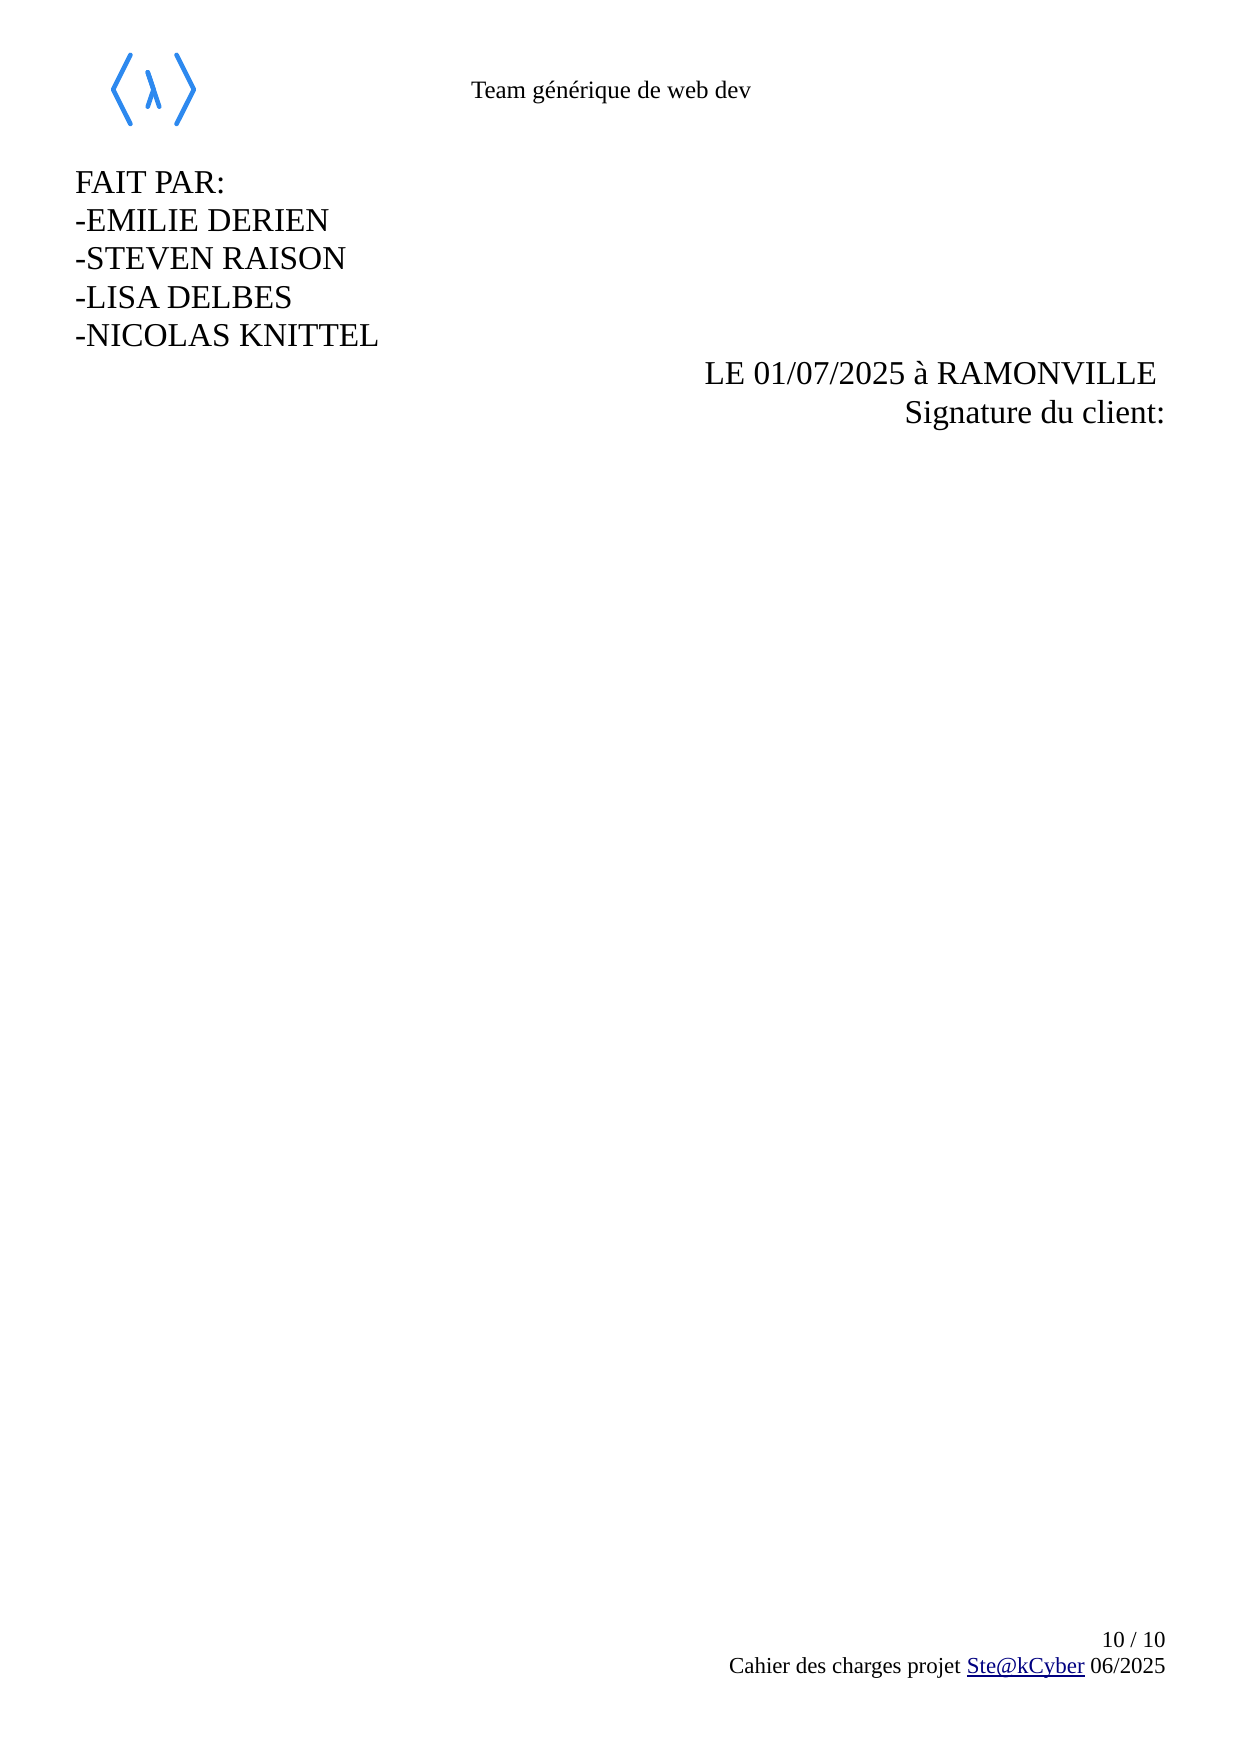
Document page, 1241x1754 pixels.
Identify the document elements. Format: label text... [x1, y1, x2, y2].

text Signature du client: [75, 392, 1165, 430]
text -LISA DELBES [75, 277, 1165, 315]
text -STEVEN RAISON [75, 239, 1165, 277]
text -EMILIE DERIEN [75, 200, 1165, 239]
text FAIT PAR: [75, 162, 1165, 200]
text LE 01/07/2025 à RAMONVILLE [75, 354, 1165, 392]
text -NICOLAS KNITTEL [75, 315, 1165, 354]
